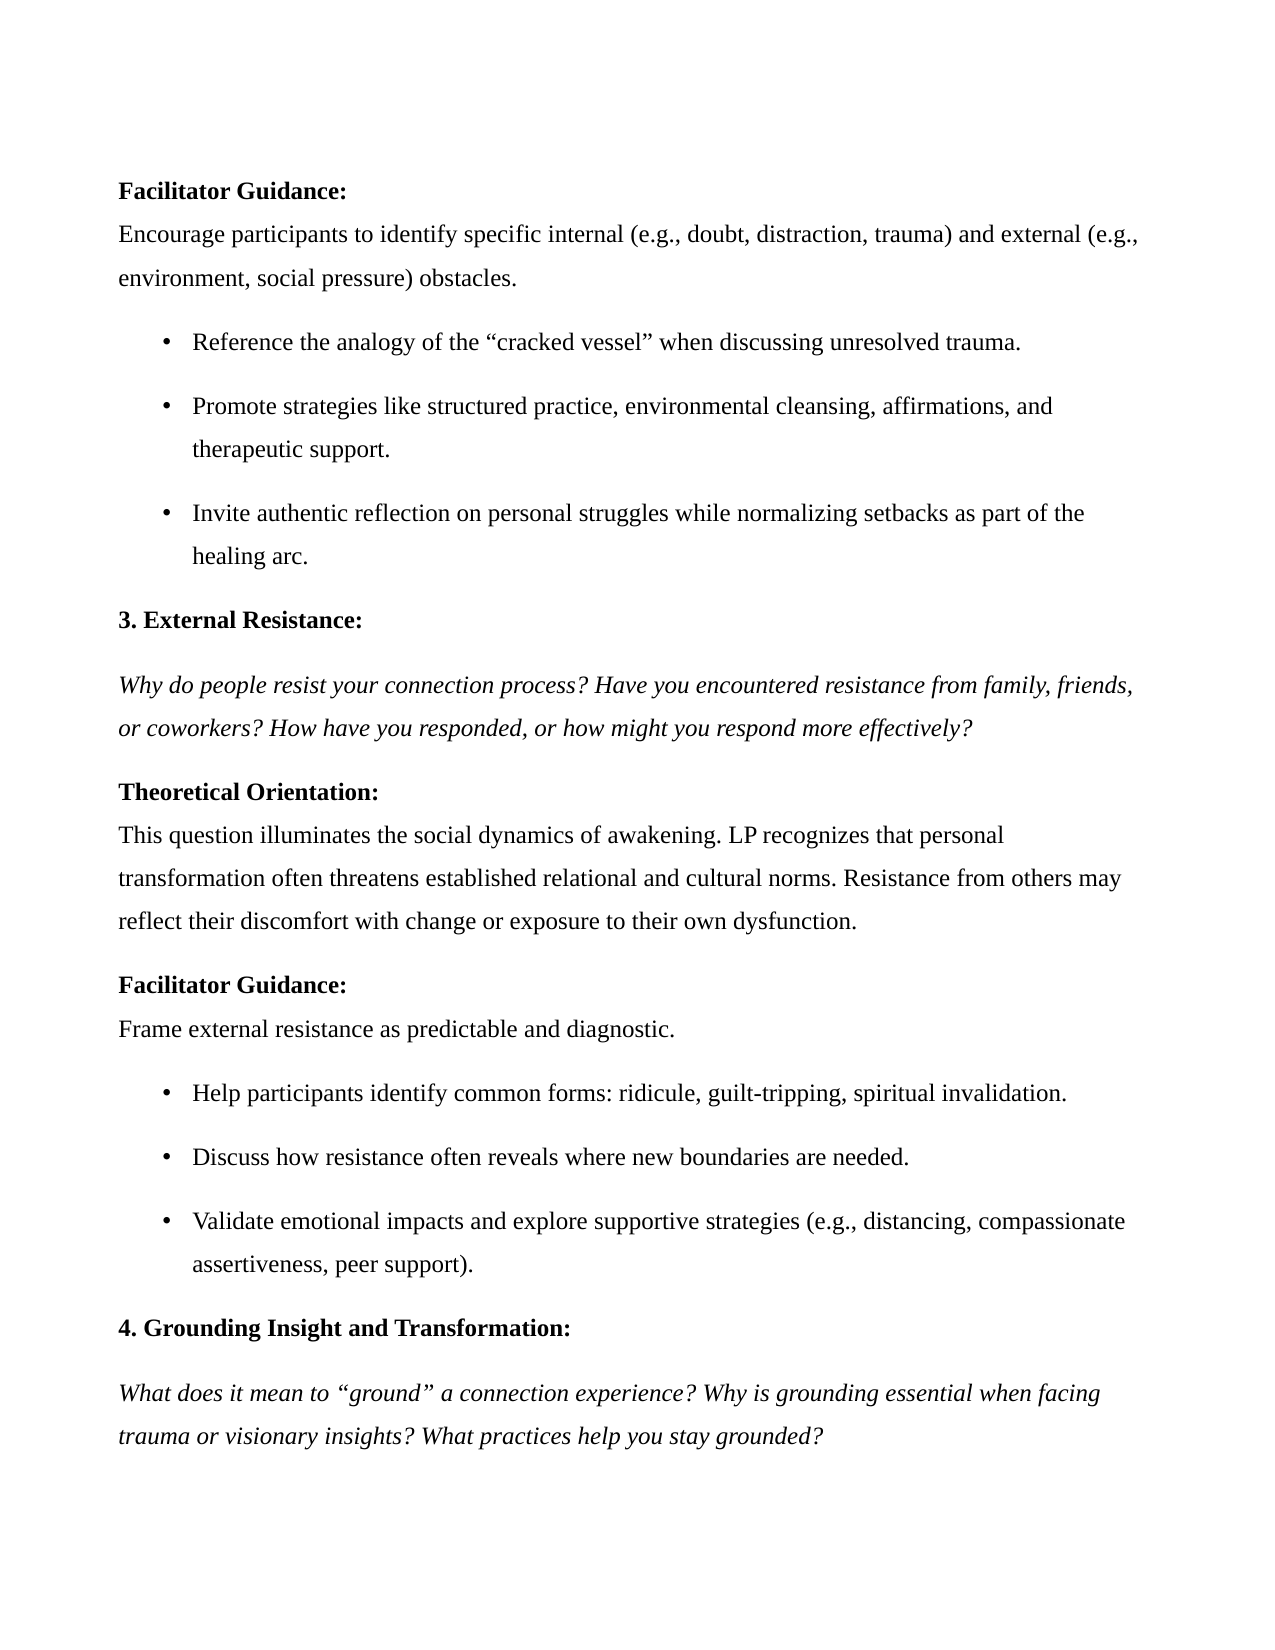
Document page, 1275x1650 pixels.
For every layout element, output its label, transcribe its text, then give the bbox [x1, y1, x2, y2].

list Promote strategies like structured practice, environmental cleansing, affirmations, and therapeutic support. [162, 391, 1157, 463]
text Why do people resist your connection process? Have you encountered resistance from family, friends, or coworkers? How have you responded, or how might you respond more effectively? [118, 670, 1157, 742]
text 3. External Resistance: [118, 606, 1157, 634]
list Discuss how resistance often reveals where new boundaries are needed. [162, 1142, 1157, 1171]
list Validate emotional impacts and explore supportive strategies (e.g., distancing, compassionate assertiveness, peer support). [162, 1206, 1157, 1278]
text Facilitator Guidance: Encourage participants to identify specific internal (e.g., doubt, distraction, trauma) and external (e.g., environment, social pressure) obstacles. [118, 176, 1157, 291]
list Invite authentic reflection on personal struggles while normalizing setbacks as part of the healing arc. [162, 498, 1157, 570]
text 4. Grounding Insight and Transformation: [118, 1313, 1157, 1342]
text Facilitator Guidance: Frame external resistance as predictable and diagnostic. [118, 971, 1157, 1042]
text What does it mean to “ground” a connection experience? Why is grounding essential when facing trauma or visionary insights? What practices help you stay grounded? [118, 1378, 1157, 1449]
list Help participants identify common forms: ridicule, guilt-tripping, spiritual invalidation. [162, 1078, 1157, 1107]
list Reference the analogy of the “cracked vessel” when discussing unresolved trauma. [162, 327, 1157, 356]
text Theoretical Orientation: This question illuminates the social dynamics of awakening. LP recognizes that personal transformation often threatens established relational and cultural norms. Resistance from others may reflect their discomfort with change or exposure to their own dysfunction. [118, 777, 1157, 935]
